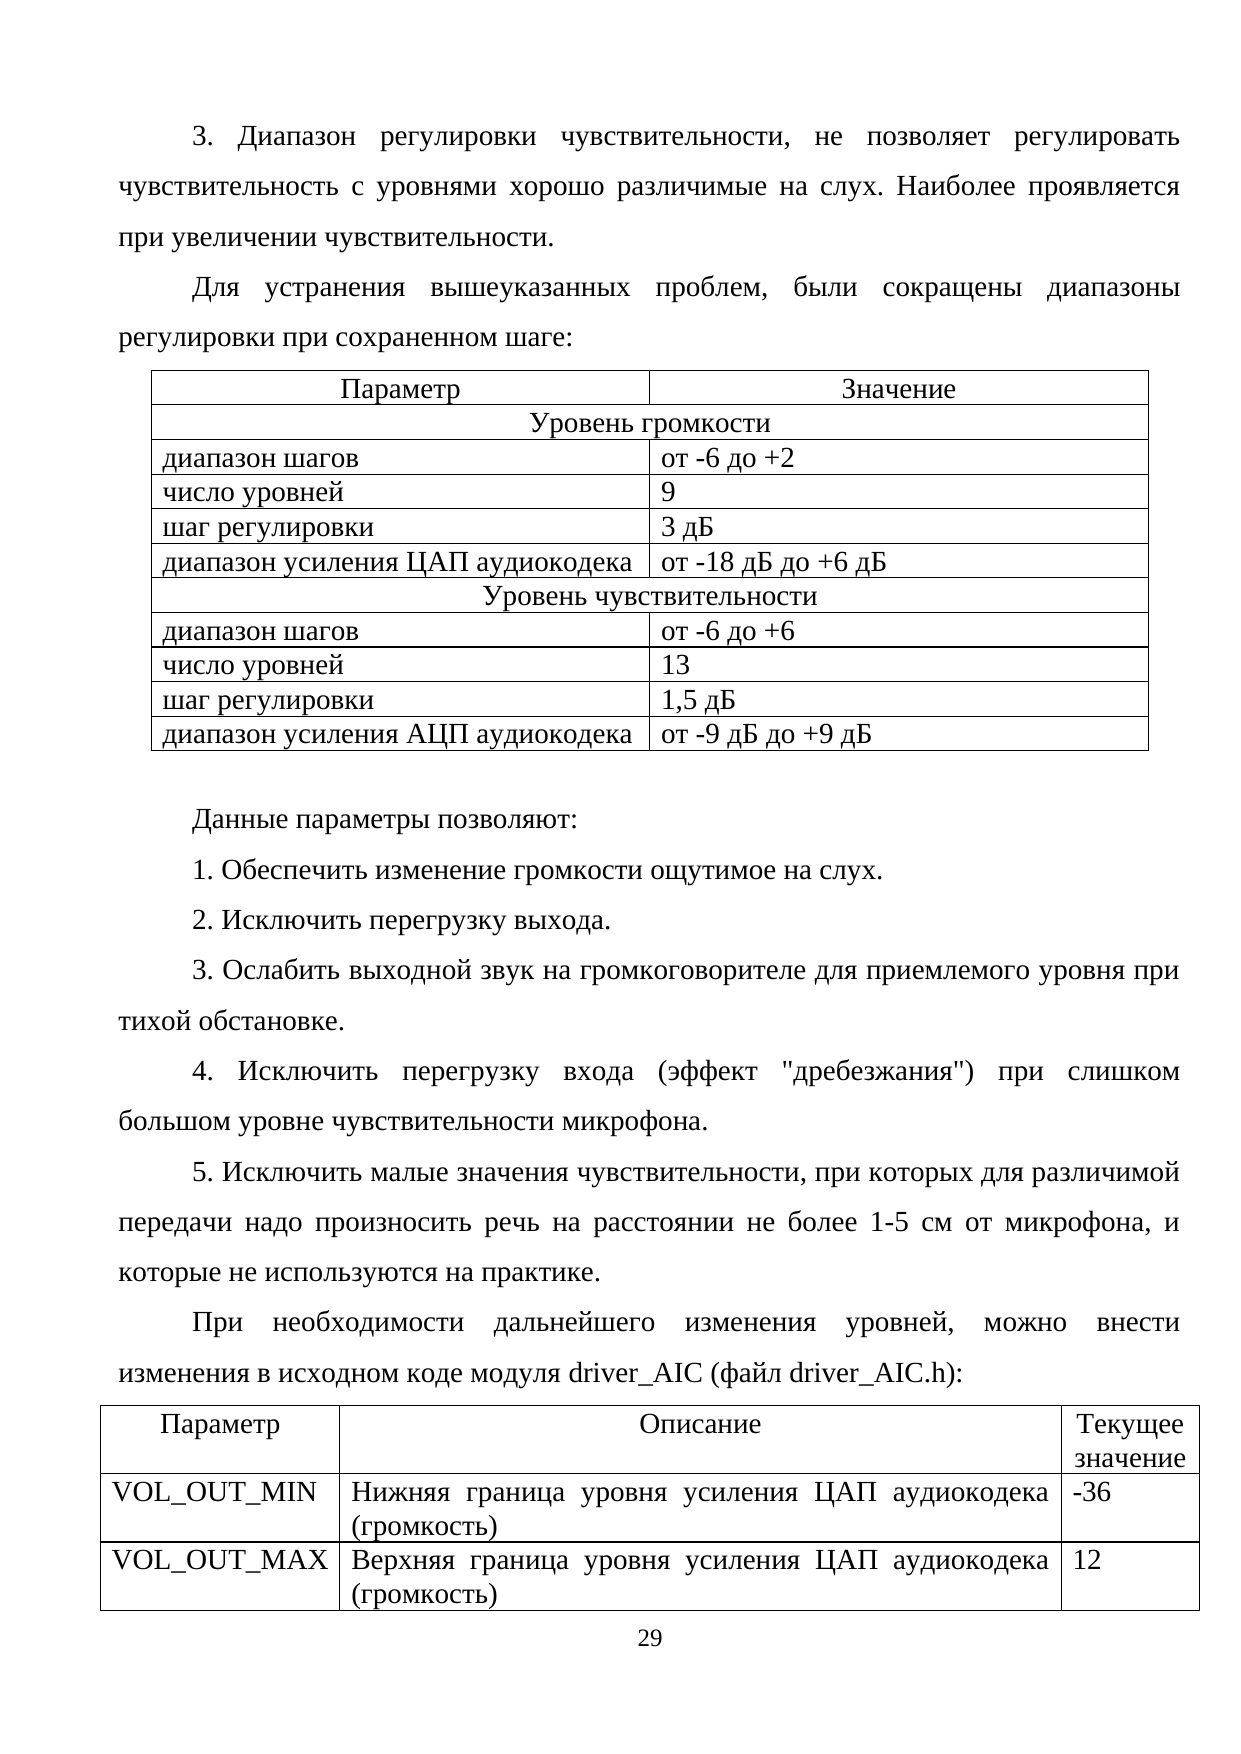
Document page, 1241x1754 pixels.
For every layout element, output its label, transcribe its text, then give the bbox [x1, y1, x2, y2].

table_cell 1,5 дБ [650, 682, 1148, 716]
table_cell VOL_OUT_MIN [101, 1474, 339, 1541]
table_cell диапазон усиления АЦП аудиокодека [152, 717, 649, 750]
table_cell Верхняя граница уровня усиления ЦАП аудиокодека (громкость) [340, 1543, 1061, 1609]
text Для устранения вышеуказанных проблем, были сокращены диапазоны регулировки при сохраненном шаге: [118, 269, 1181, 353]
table_header Текущее значение [1062, 1406, 1199, 1473]
table_cell диапазон шагов [152, 440, 649, 473]
table_header Параметр [152, 371, 649, 404]
table_cell диапазон шагов [152, 613, 649, 646]
table_header Значение [650, 371, 1148, 404]
text 2. Исключить перегрузку выхода. [118, 902, 1181, 936]
table_cell диапазон усиления ЦАП аудиокодека [152, 544, 649, 577]
table_cell шаг регулировки [152, 682, 649, 716]
text 1. Обеспечить изменение громкости ощутимое на слух. [118, 852, 1181, 885]
table_cell число уровней [152, 648, 649, 681]
table_cell -36 [1062, 1474, 1199, 1541]
table_cell Нижняя граница уровня усиления ЦАП аудиокодека (громкость) [340, 1474, 1061, 1541]
text При необходимости дальнейшего изменения уровней, можно внести изменения в исходном коде модуля driver_AIC (файл driver_AIC.h): [118, 1304, 1181, 1388]
table_cell от -18 дБ до +6 дБ [650, 544, 1148, 577]
table_cell 3 дБ [650, 509, 1148, 543]
table_cell от -6 до +2 [650, 440, 1148, 473]
table_cell 13 [650, 648, 1148, 681]
text 3. Диапазон регулировки чувствительности, не позволяет регулировать чувствительность с уровнями хорошо различимые на слух. Наиболее проявляется при увеличении чувствительности. [118, 118, 1181, 252]
table_cell Уровень чувствительности [152, 578, 1148, 612]
text 4. Исключить перегрузку входа (эффект "дребезжания") при слишком большом уровне чувствительности микрофона. [118, 1053, 1181, 1137]
table_header Описание [340, 1406, 1061, 1473]
table_cell Уровень громкости [152, 405, 1148, 439]
text 3. Ослабить выходной звук на громкоговорителе для приемлемого уровня при тихой обстановке. [118, 952, 1181, 1036]
table_cell 12 [1062, 1543, 1199, 1609]
table_cell VOL_OUT_MAX [101, 1543, 339, 1609]
text Данные параметры позволяют: [118, 801, 1181, 835]
table_cell от -9 дБ до +9 дБ [650, 717, 1148, 750]
table_cell шаг регулировки [152, 509, 649, 543]
table_cell число уровней [152, 475, 649, 508]
table_cell 9 [650, 475, 1148, 508]
text 5. Исключить малые значения чувствительности, при которых для различимой передачи надо произносить речь на расстоянии не более 1-5 см от микрофона, и которые не используются на практике. [118, 1154, 1181, 1288]
table_header Параметр [101, 1406, 339, 1473]
table_cell от -6 до +6 [650, 613, 1148, 646]
